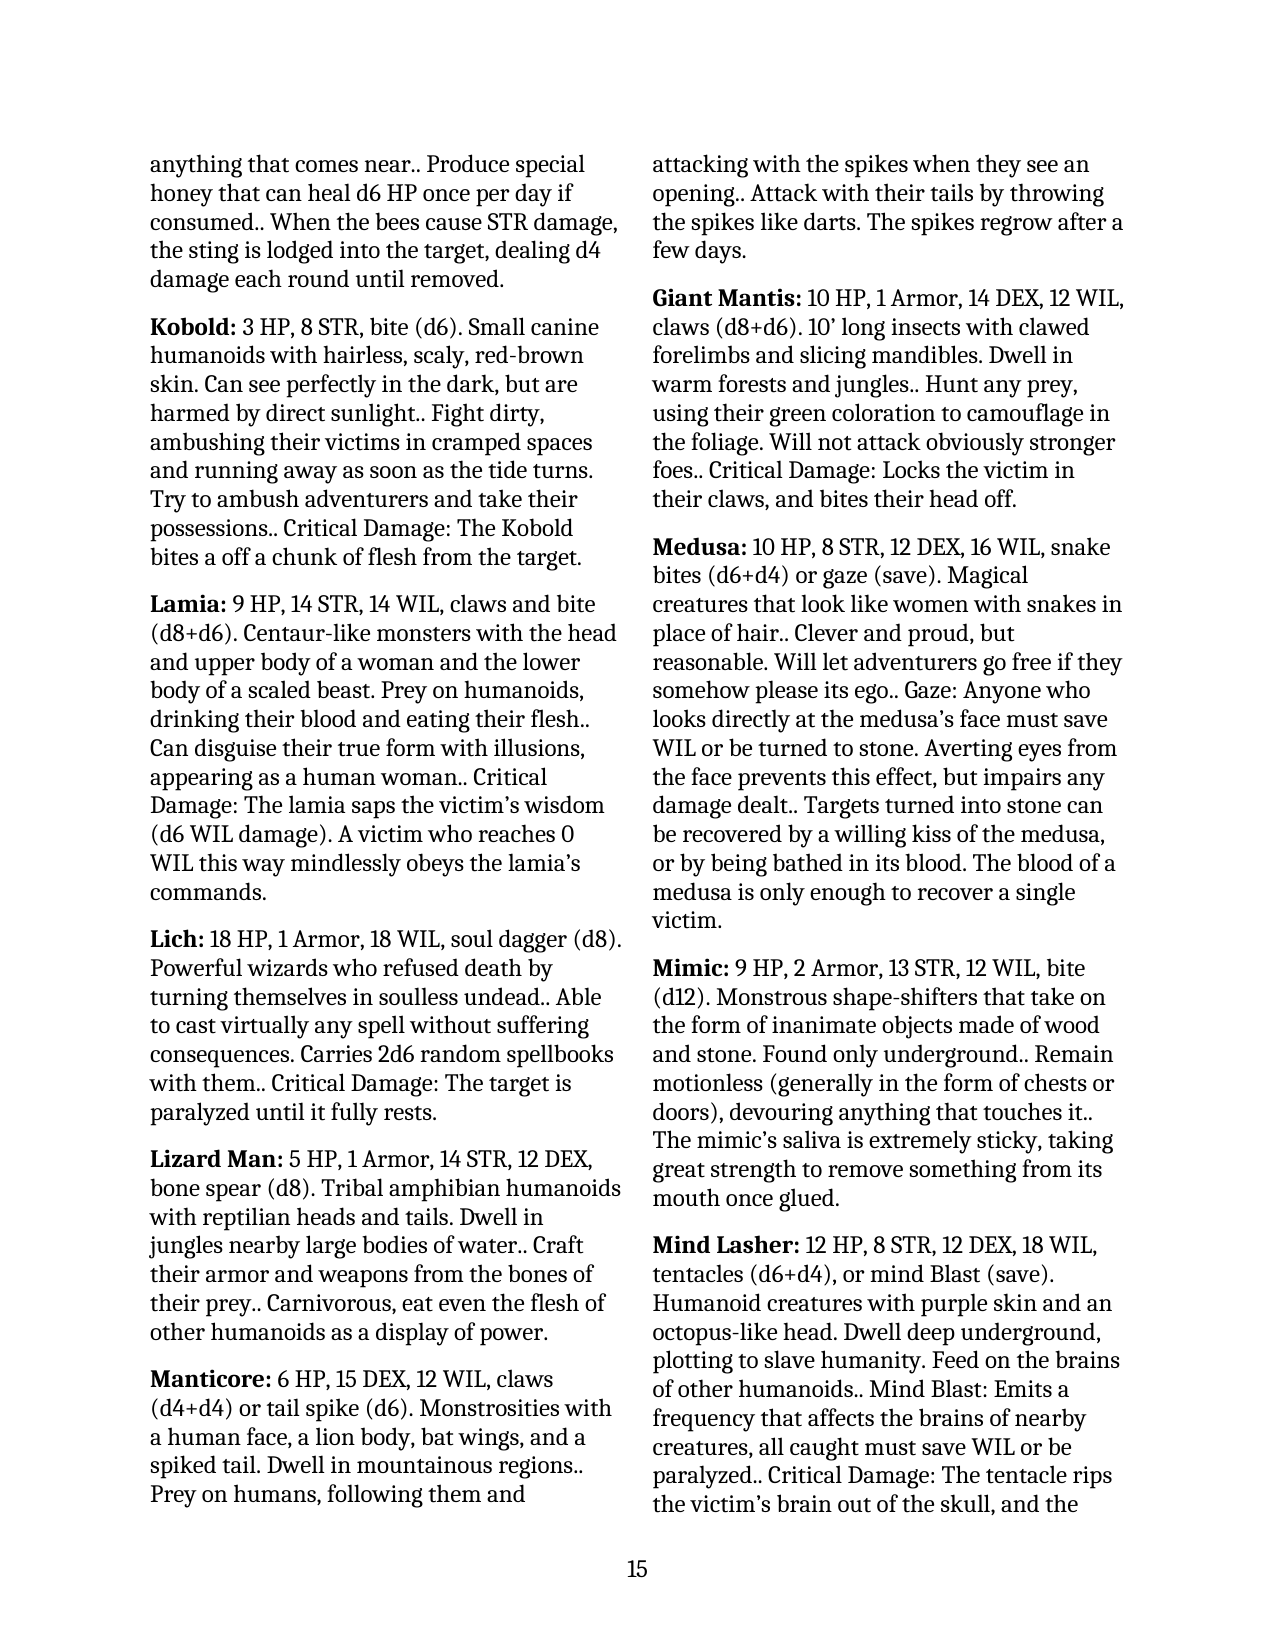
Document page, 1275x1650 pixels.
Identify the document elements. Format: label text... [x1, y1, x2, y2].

text Mind Lasher: 12 HP, 8 STR, 12 DEX, 18 WIL, tentacles (d6+d4), or mind Blast (save). Humanoid creatures with purple skin and an octopus-like head. Dwell deep underground, plotting to slave humanity. Feed on the brains of other humanoids.. Mind Blast: Emits a frequency that affects the brains of nearby creatures, all caught must save WIL or be paralyzed.. Critical Damage: The tentacle rips the victim’s brain out of the skull, and the [652, 1231, 1125, 1519]
text attacking with the spikes when they see an opening.. Attack with their tails by throwing the spikes like darts. The spikes regrow after a few days. [652, 150, 1125, 265]
text Giant Mantis: 10 HP, 1 Armor, 14 DEX, 12 WIL, claws (d8+d6). 10’ long insects with clawed forelimbs and slicing mandibles. Dwell in warm forests and jungles.. Hunt any prey, using their green coloration to camouflage in the foliage. Will not attack obviously stronger foes.. Critical Damage: Locks the victim in their claws, and bites their head off. [652, 284, 1125, 514]
text Kobold: 3 HP, 8 STR, bite (d6). Small canine humanoids with hairless, scaly, red-brown skin. Can see perfectly in the dark, but are harmed by direct sunlight.. Fight dirty, ambushing their victims in cramped spaces and running away as soon as the tide turns. Try to ambush adventurers and take their possessions.. Critical Damage: The Kobold bites a off a chunk of flesh from the target. [150, 312, 622, 571]
text anything that comes near.. Produce special honey that can heal d6 HP once per day if consumed.. When the bees cause STR damage, the sting is lodged into the target, dealing d4 damage each round until removed. [150, 150, 622, 294]
text Lich: 18 HP, 1 Armor, 18 WIL, soul dagger (d8). Powerful wizards who refused death by turning themselves in soulless undead.. Able to cast virtually any spell without suffering consequences. Carries 2d6 random spellbooks with them.. Critical Damage: The target is paralyzed until it fully rests. [150, 925, 622, 1126]
text Medusa: 10 HP, 8 STR, 12 DEX, 16 WIL, snake bites (d6+d4) or gaze (save). Magical creatures that look like women with snakes in place of hair.. Clever and proud, but reasonable. Will let adventurers go free if they somehow please its ego.. Gaze: Anyone who looks directly at the medusa’s face must save WIL or be turned to stone. Averting eyes from the face prevents this effect, but impairs any damage dealt.. Targets turned into stone can be recovered by a willing kiss of the medusa, or by being bathed in its blood. The blood of a medusa is only enough to recover a single victim. [652, 532, 1125, 935]
text Lamia: 9 HP, 14 STR, 14 WIL, claws and bite (d8+d6). Centaur-like monsters with the head and upper body of a woman and the lower body of a scaled beast. Prey on humanoids, drinking their blood and eating their flesh.. Can disguise their true form with illusions, appearing as a human woman.. Critical Damage: The lamia saps the victim’s wisdom (d6 WIL damage). A victim who reaches 0 WIL this way mindlessly obeys the lamia’s commands. [150, 590, 622, 906]
text Manticore: 6 HP, 15 DEX, 12 WIL, claws (d4+d4) or tail spike (d6). Monstrosities with a human face, a lion body, bat wings, and a spiked tail. Dwell in mountainous regions.. Prey on humans, following them and [150, 1365, 622, 1509]
text Mimic: 9 HP, 2 Armor, 13 STR, 12 WIL, bite (d12). Monstrous shape-shifters that take on the form of inanimate objects made of wood and stone. Found only underground.. Remain motionless (generally in the form of chests or doors), devouring anything that touches it.. The mimic’s saliva is extremely sticky, taking great strength to remove something from its mouth once glued. [652, 954, 1125, 1212]
text Lizard Man: 5 HP, 1 Armor, 14 STR, 12 DEX, bone spear (d8). Tribal amphibian humanoids with reptilian heads and tails. Dwell in jungles nearby large bodies of water.. Craft their armor and weapons from the bones of their prey.. Carnivorous, eat even the flesh of other humanoids as a display of power. [150, 1145, 622, 1346]
